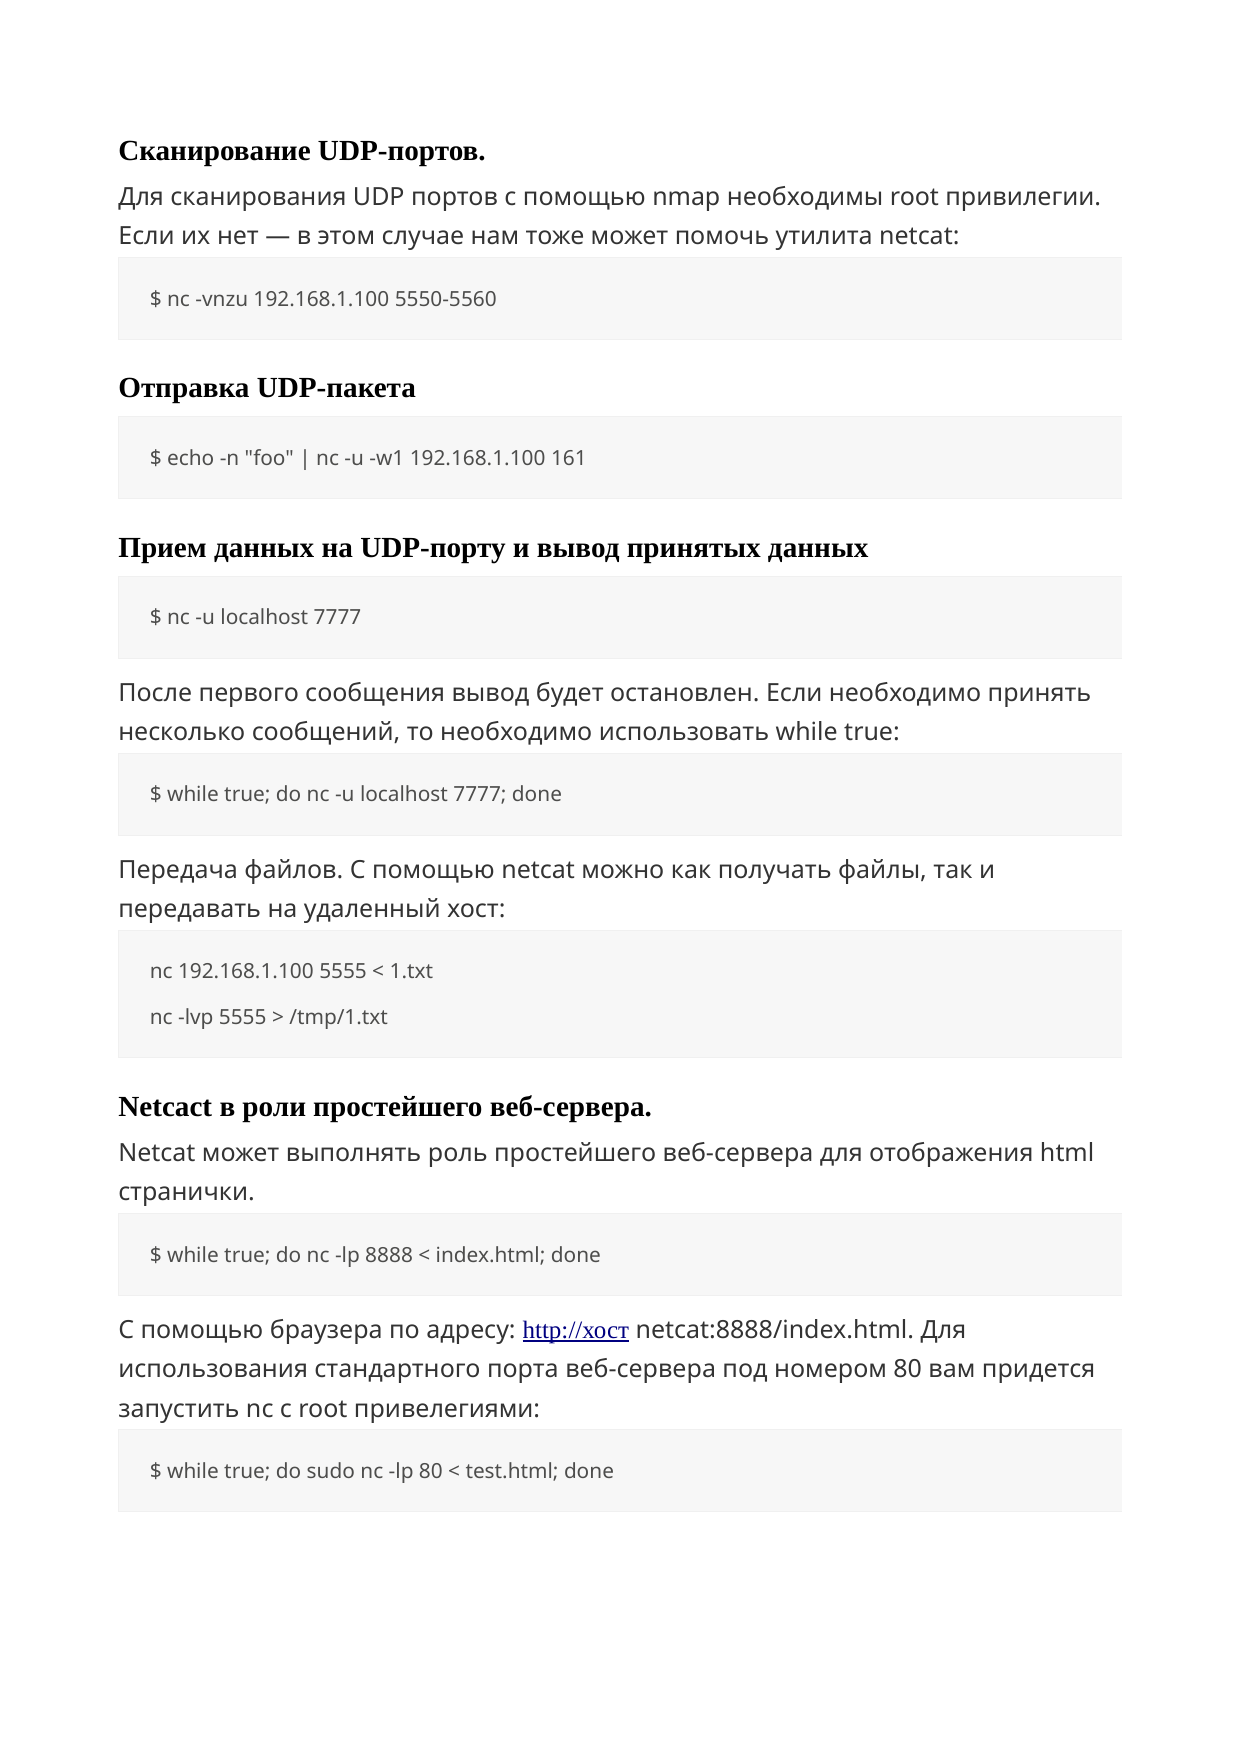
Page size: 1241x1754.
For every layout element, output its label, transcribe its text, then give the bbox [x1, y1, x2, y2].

text Netcat может выполнять роль простейшего веб-сервера для отображения html странички. [118, 1135, 1122, 1208]
text $ while true; do sudo nc -lp 80 < test.html; done [119, 1430, 1122, 1511]
text Для сканирования UDP портов с помощью nmap необходимы root привилегии. Если их нет — в этом случае нам тоже может помочь утилита netcat: [118, 179, 1122, 252]
text nc 192.168.1.100 5555 < 1.txt [119, 931, 1122, 975]
text Передача файлов. С помощью netcat можно как получать файлы, так и передавать на удаленный хост: [118, 852, 1122, 925]
text $ while true; do nc -lp 8888 < index.html; done [119, 1214, 1122, 1295]
text $ echo -n "foo" | nc -u -w1 192.168.1.100 161 [119, 417, 1122, 498]
text После первого сообщения вывод будет остановлен. Если необходимо принять несколько сообщений, то необходимо использовать while true: [118, 674, 1122, 748]
subtitle Отправка UDP-пакета [118, 370, 1122, 404]
subtitle Netcact в роли простейшего веб-сервера. [118, 1089, 1122, 1122]
text $ while true; do nc -u localhost 7777; done [119, 754, 1122, 835]
text nc -lvp 5555 > /tmp/1.txt [119, 975, 1122, 1057]
text $ nc -u localhost 7777 [119, 577, 1122, 658]
text $ nc -vnzu 192.168.1.100 5550-5560 [119, 258, 1122, 339]
subtitle Прием данных на UDP-порту и вывод принятых данных [118, 530, 1122, 563]
subtitle Сканирование UDP-портов. [118, 133, 1122, 166]
text C помощью браузера по адресу: http://хост netcat:8888/index.html. Для использования стандартного порта веб-сервера под номером 80 вам придется запустить nc c root привелегиями: [118, 1312, 1122, 1424]
